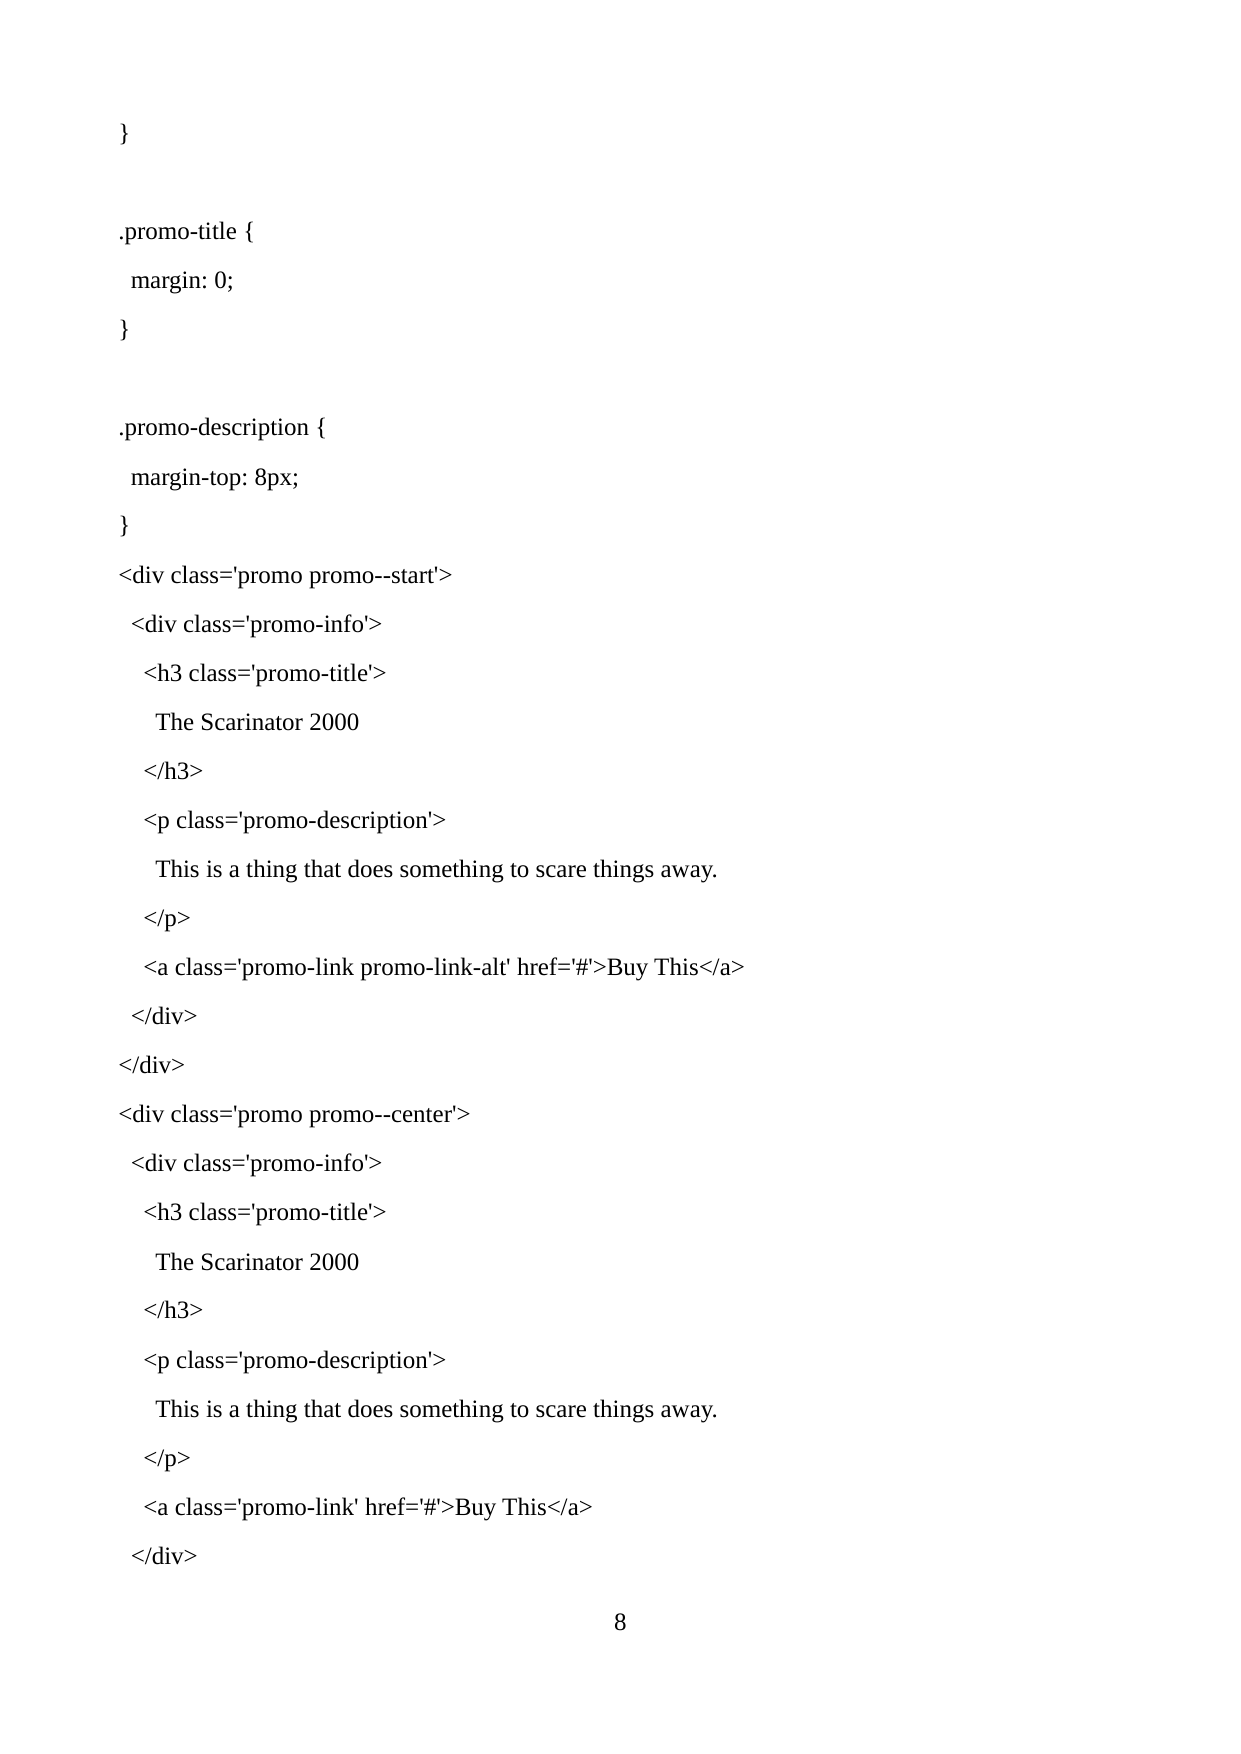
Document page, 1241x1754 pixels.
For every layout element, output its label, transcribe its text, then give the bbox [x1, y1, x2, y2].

text </div> [118, 1541, 1122, 1570]
text </h3> [118, 756, 1122, 785]
text margin-top: 8px; [118, 462, 1122, 490]
text <div class='promo-info'> [118, 609, 1122, 637]
text .promo-description { [118, 412, 1122, 441]
text } [118, 118, 1122, 147]
text <p class='promo-description'> [118, 805, 1122, 834]
text <a class='promo-link' href='#'>Buy This</a> [118, 1492, 1122, 1521]
text </h3> [118, 1296, 1122, 1324]
text margin: 0; [118, 265, 1122, 294]
text </div> [118, 1050, 1122, 1079]
text <p class='promo-description'> [118, 1345, 1122, 1373]
text </p> [118, 1443, 1122, 1472]
text <a class='promo-link promo-link-alt' href='#'>Buy This</a> [118, 952, 1122, 981]
text </div> [118, 1001, 1122, 1030]
text This is a thing that does something to scare things away. [118, 1394, 1122, 1422]
text <div class='promo-info'> [118, 1148, 1122, 1177]
text <h3 class='promo-title'> [118, 1197, 1122, 1226]
text <div class='promo promo--center'> [118, 1099, 1122, 1128]
text The Scarinator 2000 [118, 1247, 1122, 1275]
text This is a thing that does something to scare things away. [118, 854, 1122, 883]
text .promo-title { [118, 216, 1122, 245]
text } [118, 511, 1122, 539]
text <h3 class='promo-title'> [118, 658, 1122, 687]
text The Scarinator 2000 [118, 707, 1122, 736]
text </p> [118, 903, 1122, 932]
text <div class='promo promo--start'> [118, 560, 1122, 588]
text } [118, 314, 1122, 343]
